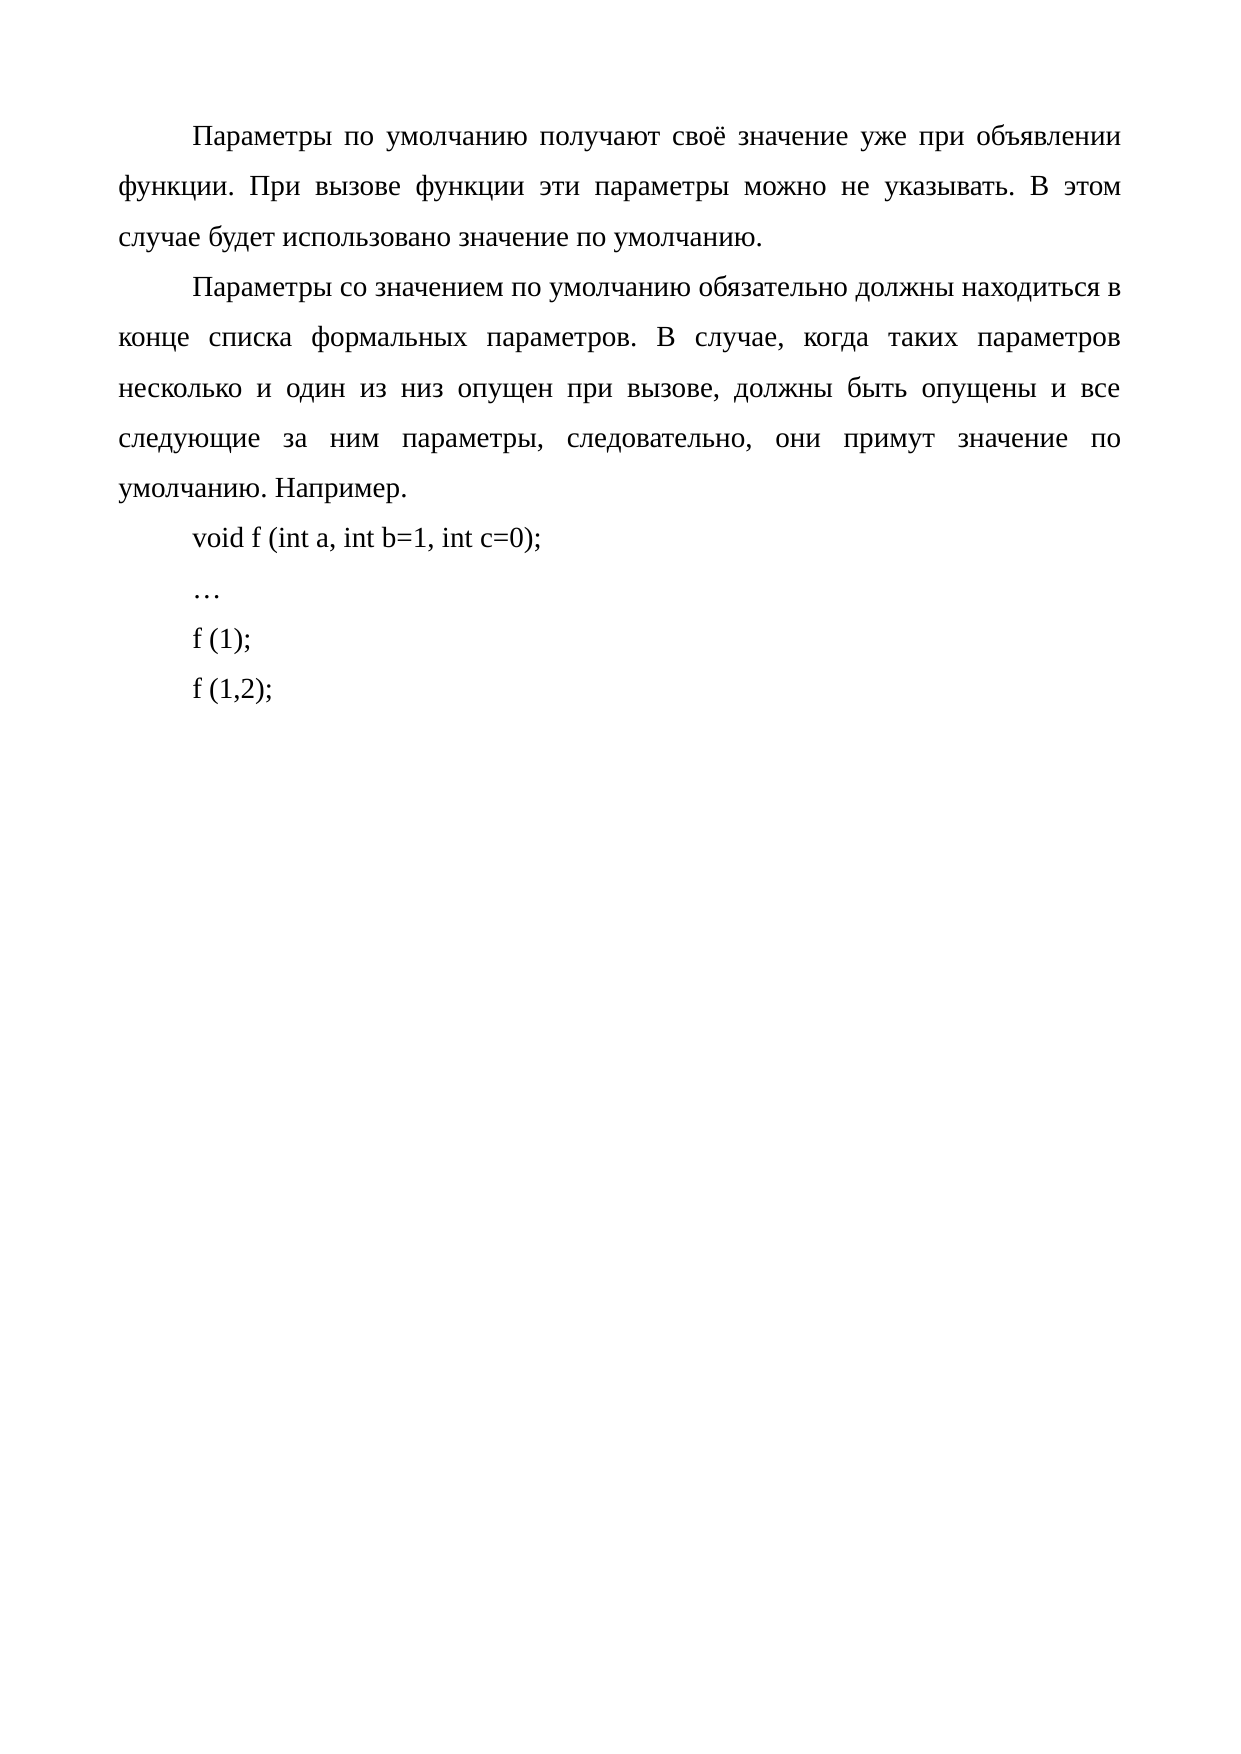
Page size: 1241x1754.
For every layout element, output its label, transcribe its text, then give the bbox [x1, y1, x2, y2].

text … [118, 571, 1122, 604]
text Параметры по умолчанию получают своё значение уже при объявлении функции. При вызове функции эти параметры можно не указывать. В этом случае будет использовано значение по умолчанию. [118, 118, 1122, 252]
text f (1); [118, 621, 1122, 655]
text f (1,2); [118, 672, 1122, 705]
text Параметры со значением по умолчанию обязательно должны находиться в конце списка формальных параметров. В случае, когда таких параметров несколько и один из низ опущен при вызове, должны быть опущены и все следующие за ним параметры, следовательно, они примут значение по умолчанию. Например. [118, 269, 1122, 504]
text void f (int a, int b=1, int с=0); [118, 521, 1122, 554]
